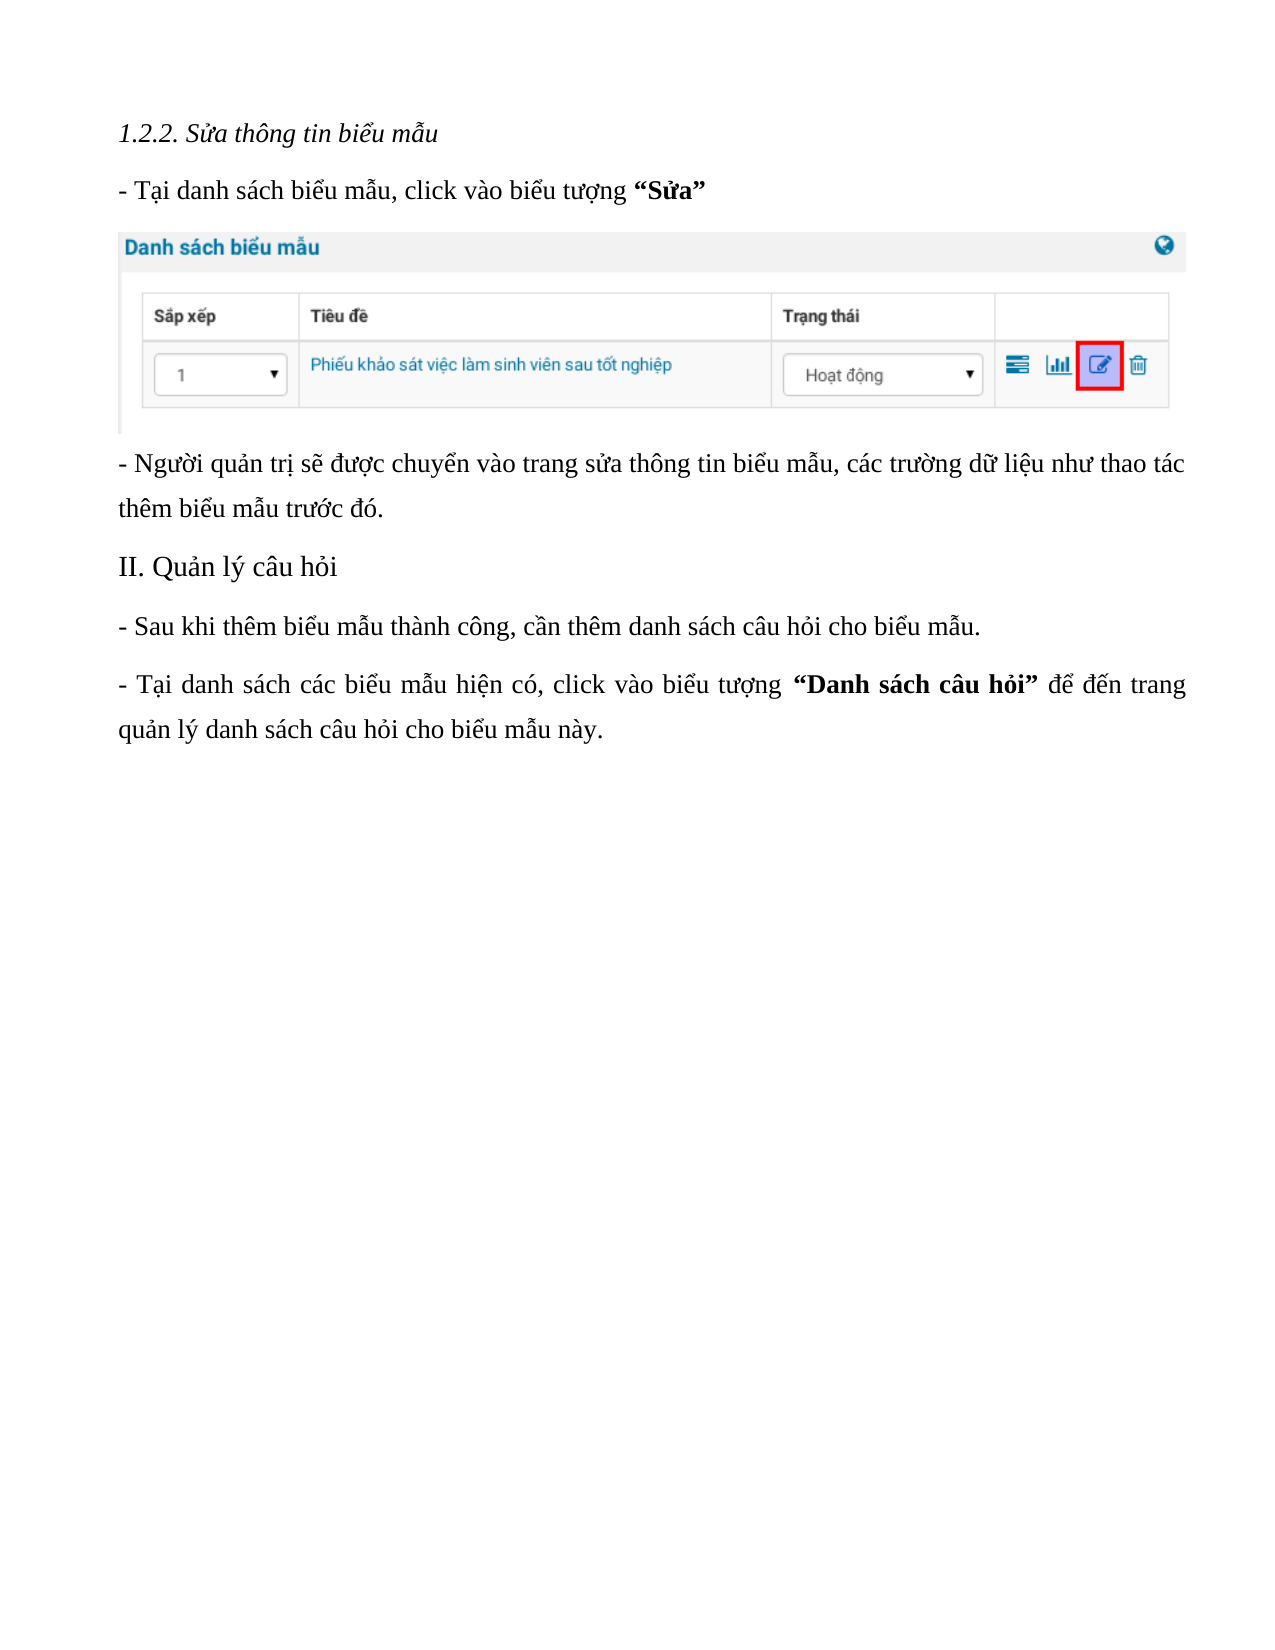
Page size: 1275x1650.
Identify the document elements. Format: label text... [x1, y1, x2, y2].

subtitle II. Quản lý câu hỏi [118, 551, 1186, 583]
picture [118, 232, 1187, 434]
text - Tại danh sách các biểu mẫu hiện có, click vào biểu tượng “Danh sách câu hỏi” để đến trang quản lý danh sách câu hỏi cho biểu mẫu này. [118, 669, 1186, 744]
subtitle - Tại danh sách biểu mẫu, click vào biểu tượng “Sửa” [118, 176, 1186, 206]
text - Người quản trị sẽ được chuyển vào trang sửa thông tin biểu mẫu, các trường dữ liệu như thao tác thêm biểu mẫu trước đó. [118, 434, 1186, 523]
subtitle 1.2.2. Sửa thông tin biểu mẫu [118, 118, 1186, 148]
text - Sau khi thêm biểu mẫu thành công, cần thêm danh sách câu hỏi cho biểu mẫu. [118, 612, 1186, 642]
